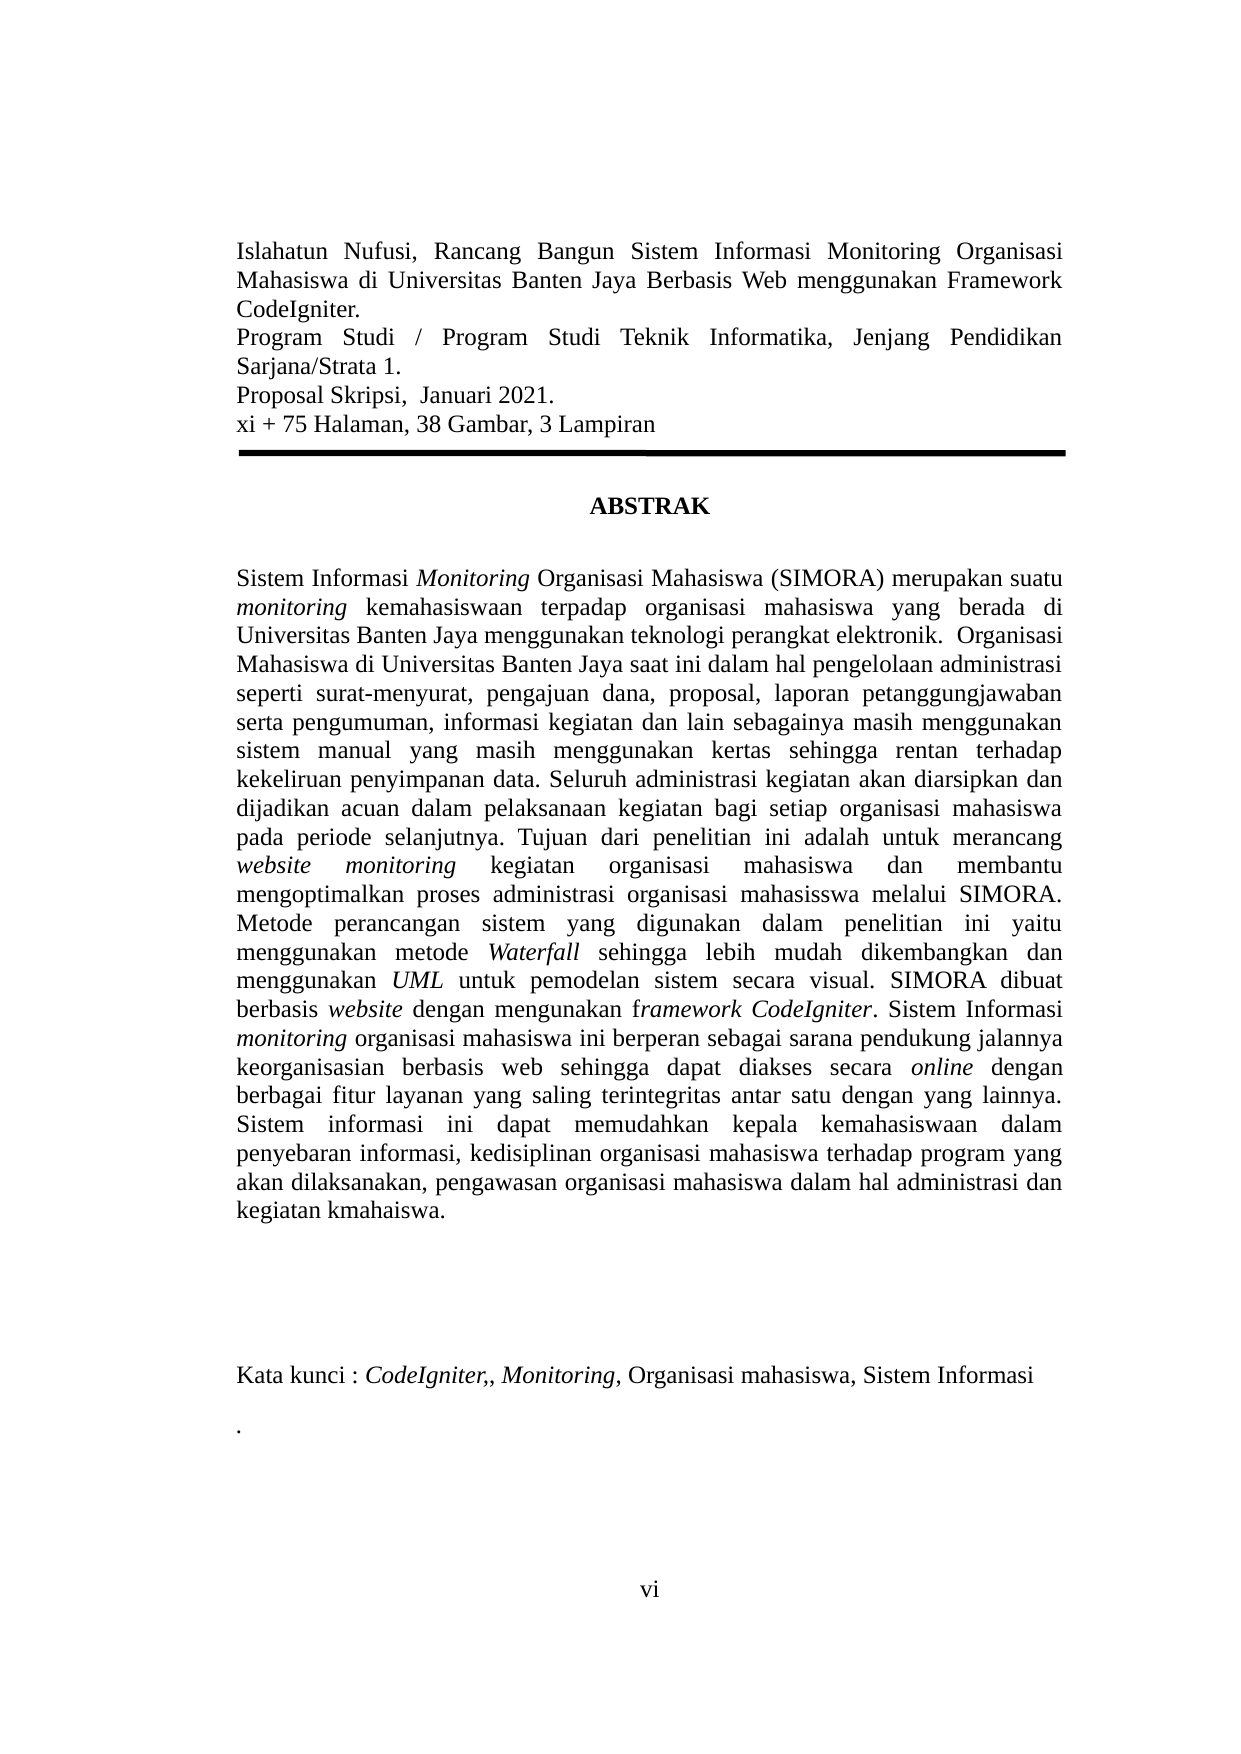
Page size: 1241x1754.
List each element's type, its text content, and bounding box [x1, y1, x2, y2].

text . [236, 1410, 1078, 1438]
text Proposal Skripsi, Januari 2021. [236, 380, 1063, 409]
text Program Studi / Program Studi Teknik Informatika, Jenjang Pendidikan Sarjana/Strata 1. [236, 322, 1063, 380]
text Islahatun Nufusi, Rancang Bangun Sistem Informasi Monitoring Organisasi Mahasiswa di Universitas Banten Jaya Berbasis Web menggunakan Framework CodeIgniter. [236, 236, 1063, 322]
text Sistem Informasi Monitoring Organisasi Mahasiswa (SIMORA) merupakan suatu monitoring kemahasiswaan terpadap organisasi mahasiswa yang berada di Universitas Banten Jaya menggunakan teknologi perangkat elektronik. Organisasi Mahasiswa di Universitas Banten Jaya saat ini dalam hal pengelolaan administrasi seperti surat-menyurat, pengajuan dana, proposal, laporan petanggungjawaban serta pengumuman, informasi kegiatan dan lain sebagainya masih menggunakan sistem manual yang masih menggunakan kertas sehingga rentan terhadap kekeliruan penyimpanan data. Seluruh administrasi kegiatan akan diarsipkan dan dijadikan acuan dalam pelaksanaan kegiatan bagi setiap organisasi mahasiswa pada periode selanjutnya. Tujuan dari penelitian ini adalah untuk merancang website monitoring kegiatan organisasi mahasiswa dan membantu mengoptimalkan proses administrasi organisasi mahasisswa melalui SIMORA. Metode perancangan sistem yang digunakan dalam penelitian ini yaitu menggunakan metode Waterfall sehingga lebih mudah dikembangkan dan menggunakan UML untuk pemodelan sistem secara visual. SIMORA dibuat berbasis website dengan mengunakan framework CodeIgniter. Sistem Informasi monitoring organisasi mahasiswa ini berperan sebagai sarana pendukung jalannya keorganisasian berbasis web sehingga dapat diakses secara online dengan berbagai fitur layanan yang saling terintegritas antar satu dengan yang lainnya. Sistem informasi ini dapat memudahkan kepala kemahasiswaan dalam penyebaran informasi, kedisiplinan organisasi mahasiswa terhadap program yang akan dilaksanakan, pengawasan organisasi mahasiswa dalam hal administrasi dan kegiatan kmahaiswa. [236, 563, 1063, 1224]
text Kata kunci : CodeIgniter,, Monitoring, Organisasi mahasiswa, Sistem Informasi [236, 1360, 1078, 1389]
subtitle ABSTRAK [236, 491, 1063, 520]
text xi + 75 Halaman, 38 Gambar, 3 Lampiran [236, 409, 1063, 437]
